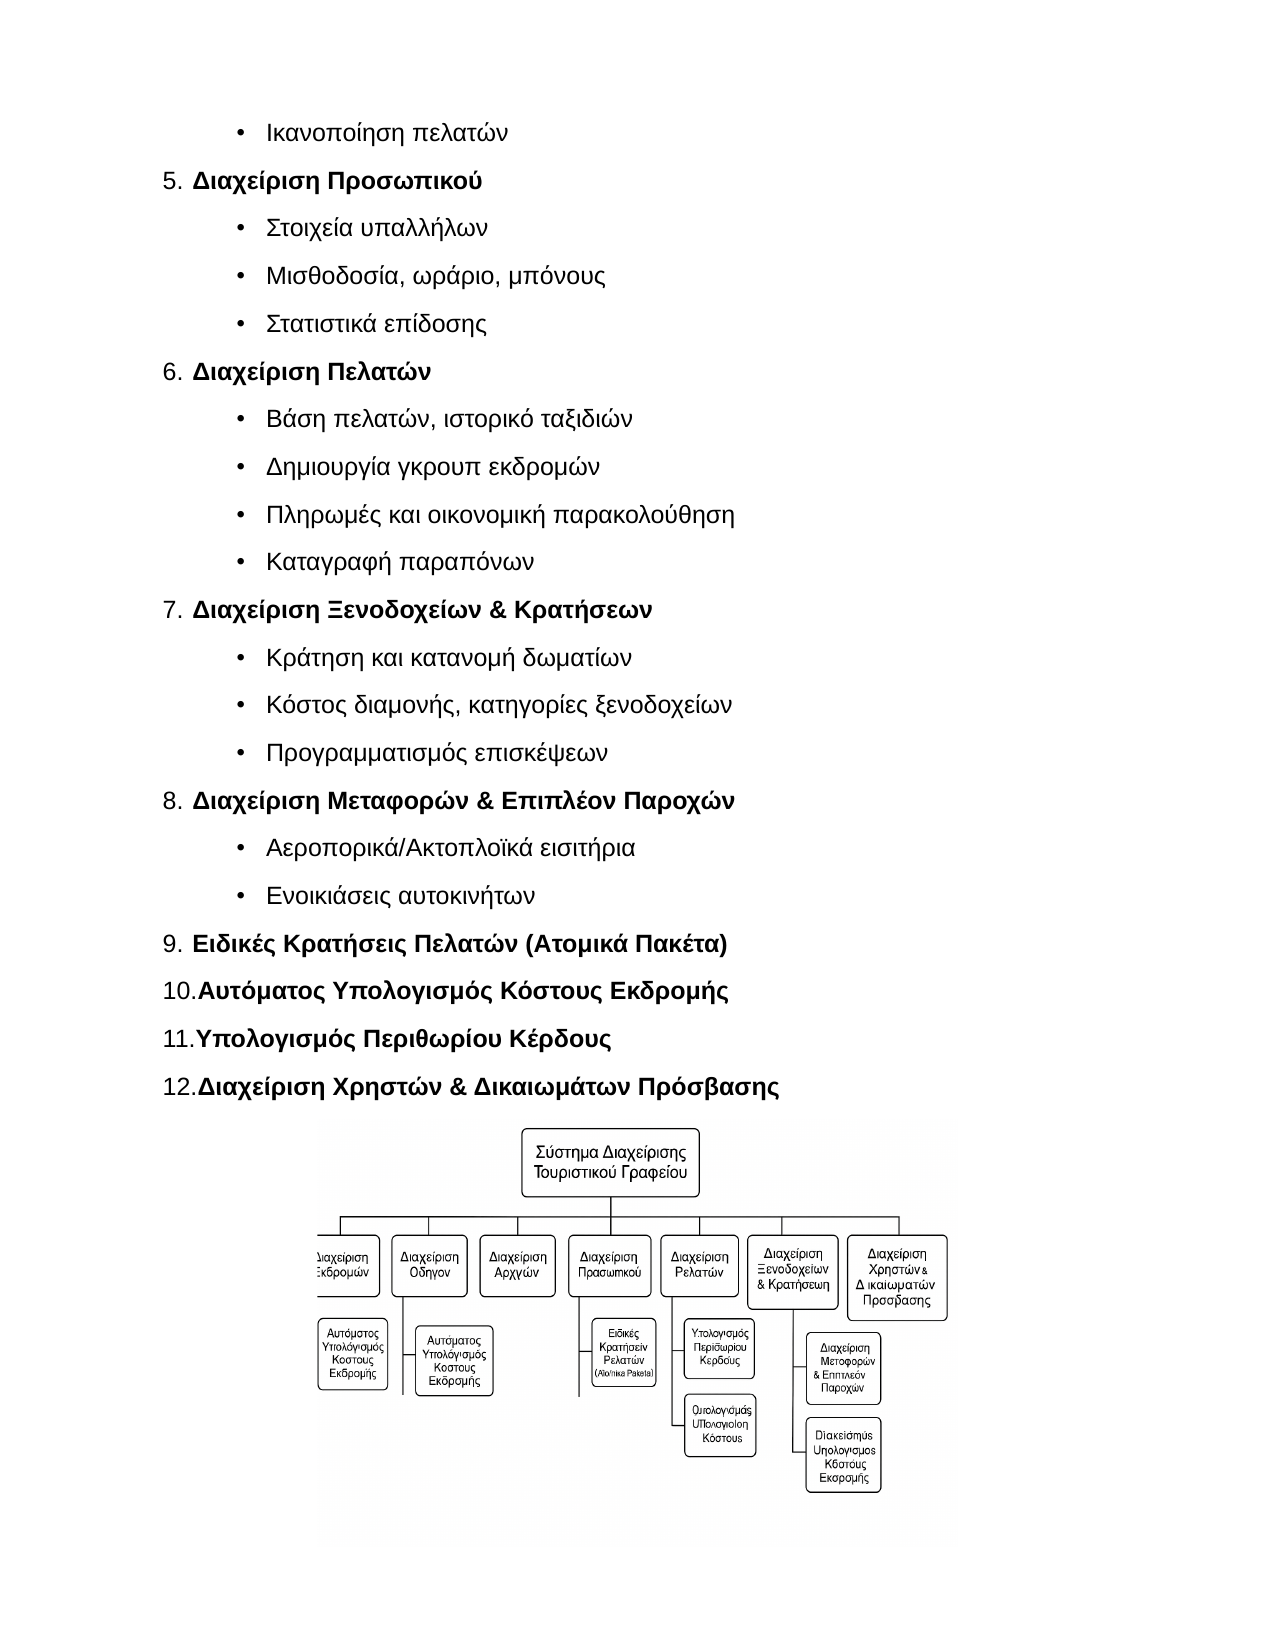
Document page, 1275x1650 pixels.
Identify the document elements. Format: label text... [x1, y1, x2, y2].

list Καταγραφή παραπόνων [236, 547, 1157, 576]
list Βάση πελατών, ιστορικό ταξιδιών [236, 404, 1157, 433]
list Δημιουργία γκρουπ εκδρομών [236, 452, 1157, 481]
list Διαχείριση Μεταφορών & Επιπλέον Παροχών [162, 786, 1157, 814]
list Κράτηση και κατανομή δωματίων [236, 643, 1157, 671]
list Ενοικιάσεις αυτοκινήτων [236, 881, 1157, 910]
list Διαχείριση Χρηστών & Δικαιωμάτων Πρόσβασης [162, 1072, 1157, 1100]
list Διαχείριση Ξενοδοχείων & Κρατήσεων [162, 595, 1157, 624]
list Διαχείριση Προσωπικού [162, 166, 1157, 194]
list Ικανοποίηση πελατών [236, 118, 1157, 147]
list Προγραμματισμός επισκέψεων [236, 738, 1157, 767]
list Διαχείριση Πελατών [162, 357, 1157, 385]
list Υπολογισμός Περιθωρίου Κέρδους [162, 1024, 1157, 1053]
list Μισθοδοσία, ωράριο, μπόνους [236, 261, 1157, 290]
picture [317, 1119, 958, 1547]
list Αεροπορικά/Ακτοπλοϊκά εισιτήρια [236, 833, 1157, 862]
list Πληρωμές και οικονομική παρακολούθηση [236, 499, 1157, 528]
list Αυτόματος Υπολογισμός Κόστους Εκδρομής [162, 976, 1157, 1005]
list Ειδικές Κρατήσεις Πελατών (Ατομικά Πακέτα) [162, 929, 1157, 957]
list Στατιστικά επίδοσης [236, 309, 1157, 338]
list Κόστος διαμονής, κατηγορίες ξενοδοχείων [236, 690, 1157, 719]
list Στοιχεία υπαλλήλων [236, 213, 1157, 242]
